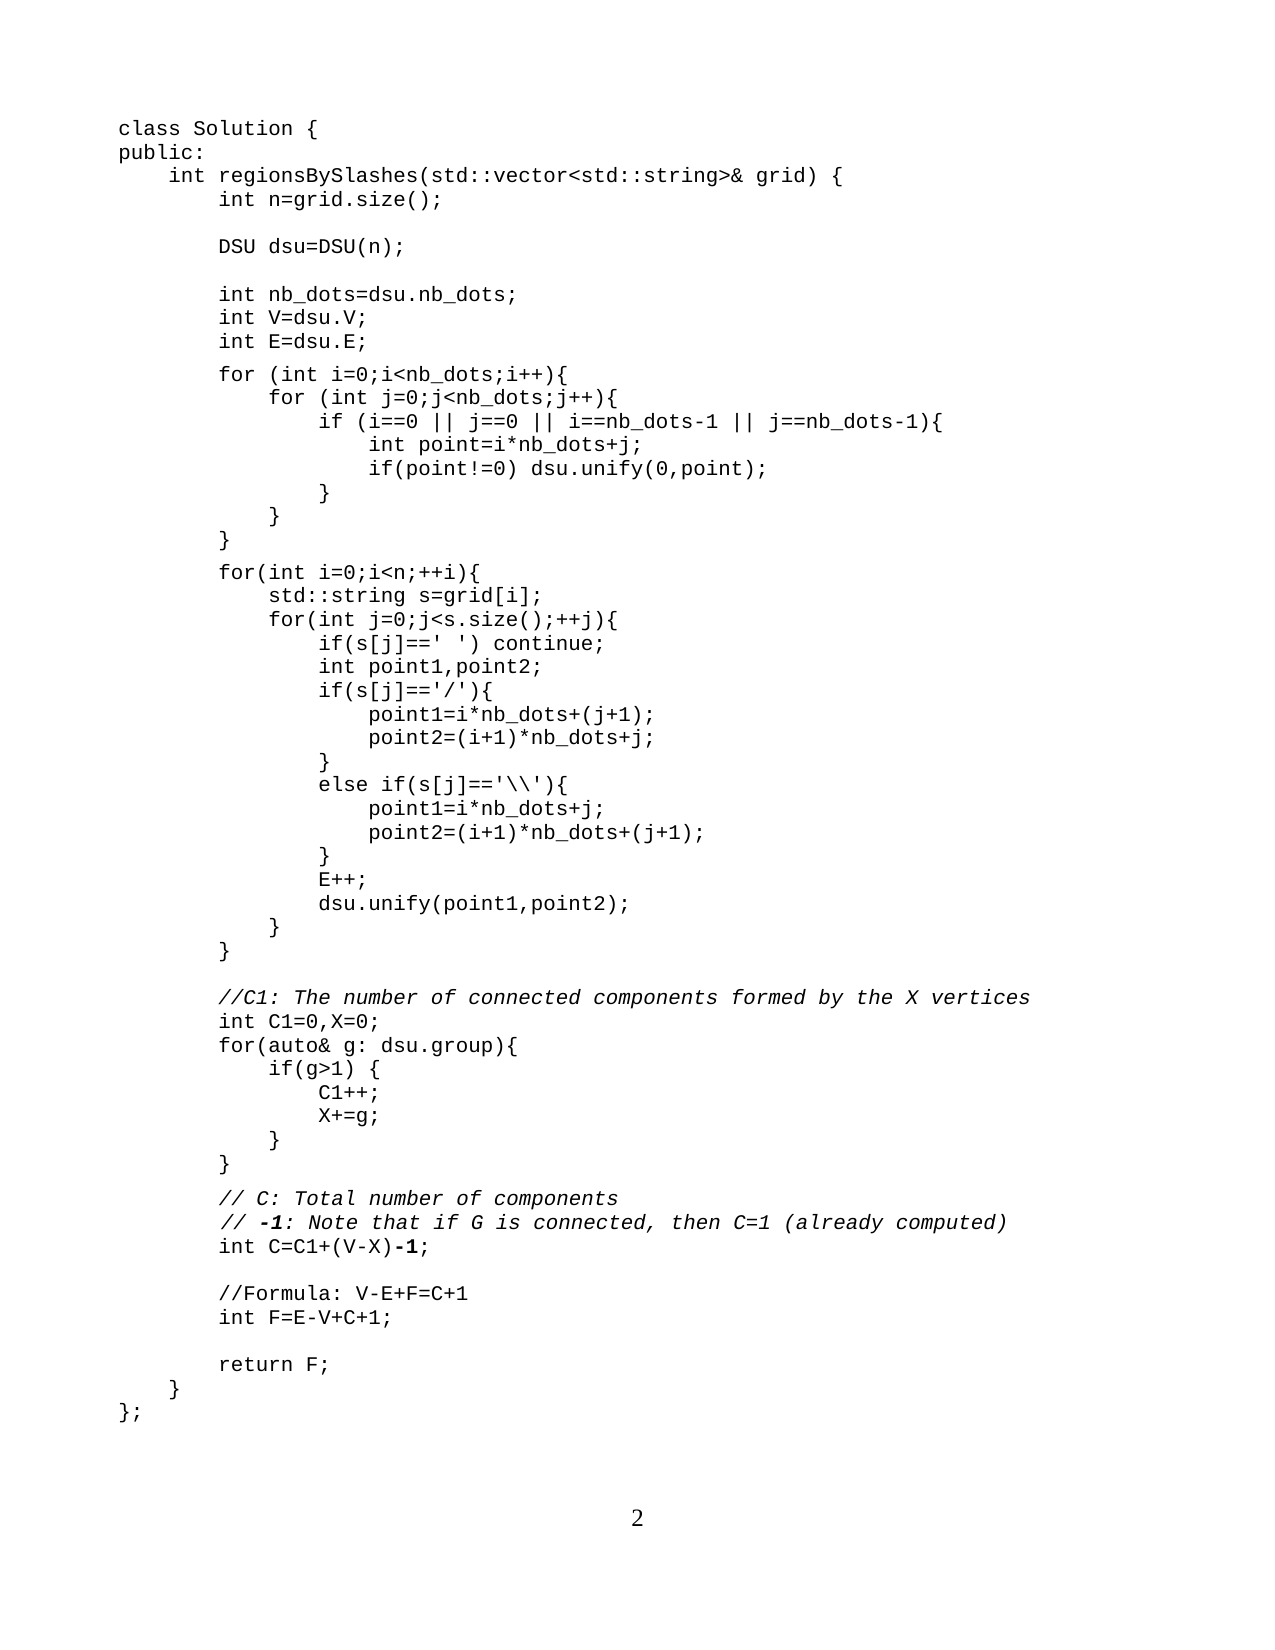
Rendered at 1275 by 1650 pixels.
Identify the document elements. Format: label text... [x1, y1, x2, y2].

text class Solution { [118, 118, 1157, 142]
text return F; [118, 1354, 1157, 1378]
text } [118, 482, 1157, 505]
text int n=grid.size(); [118, 189, 1157, 213]
text } [118, 1378, 1157, 1401]
text int point1,point2; [118, 656, 1157, 680]
text else if(s[j]=='\\'){ [118, 774, 1157, 798]
text // C: Total number of components [145, 1188, 1157, 1212]
text } [118, 845, 1157, 869]
text //C1: The number of connected components formed by the X vertices [118, 987, 1157, 1011]
text } [118, 751, 1157, 774]
text for(int j=0;j<s.size();++j){ [118, 609, 1157, 633]
text // -1: Note that if G is connected, then C=1 (already computed) [208, 1212, 1157, 1236]
text dsu.unify(point1,point2); [118, 893, 1157, 916]
text point2=(i+1)*nb_dots+(j+1); [118, 822, 1157, 845]
text point1=i*nb_dots+(j+1); [118, 703, 1157, 727]
text E++; [118, 869, 1157, 893]
text for(int i=0;i<n;++i){ [118, 562, 1157, 585]
text } [118, 916, 1157, 940]
text if(s[j]=='/'){ [118, 680, 1157, 703]
text if(g>1) { [118, 1058, 1157, 1082]
text for (int i=0;i<nb_dots;i++){ [118, 363, 1157, 387]
text } [118, 505, 1157, 529]
text //Formula: V-E+F=C+1 [118, 1283, 1157, 1307]
text point1=i*nb_dots+j; [118, 798, 1157, 822]
text DSU dsu=DSU(n); [118, 236, 1157, 260]
text int C=C1+(V-X)-1; [118, 1236, 1157, 1259]
text int C1=0,X=0; [118, 1011, 1157, 1034]
text } [118, 940, 1157, 964]
text if(point!=0) dsu.unify(0,point); [118, 458, 1157, 482]
text for (int j=0;j<nb_dots;j++){ [118, 387, 1157, 411]
text if(s[j]==' ') continue; [118, 633, 1157, 656]
text }; [118, 1401, 1157, 1425]
text } [118, 529, 1157, 553]
text int E=dsu.E; [118, 331, 1157, 354]
text } [118, 1153, 1157, 1176]
text C1++; [118, 1082, 1157, 1106]
text point2=(i+1)*nb_dots+j; [118, 727, 1157, 751]
text for(auto& g: dsu.group){ [118, 1034, 1157, 1058]
text } [118, 1129, 1157, 1153]
text int V=dsu.V; [118, 307, 1157, 331]
text int F=E-V+C+1; [118, 1307, 1157, 1330]
text int regionsBySlashes(std::vector<std::string>& grid) { [118, 165, 1157, 189]
text X+=g; [118, 1106, 1157, 1129]
text if (i==0 || j==0 || i==nb_dots-1 || j==nb_dots-1){ [118, 411, 1157, 434]
text public: [118, 142, 1157, 165]
text std::string s=grid[i]; [118, 585, 1157, 609]
text int point=i*nb_dots+j; [118, 434, 1157, 458]
text int nb_dots=dsu.nb_dots; [118, 284, 1157, 307]
